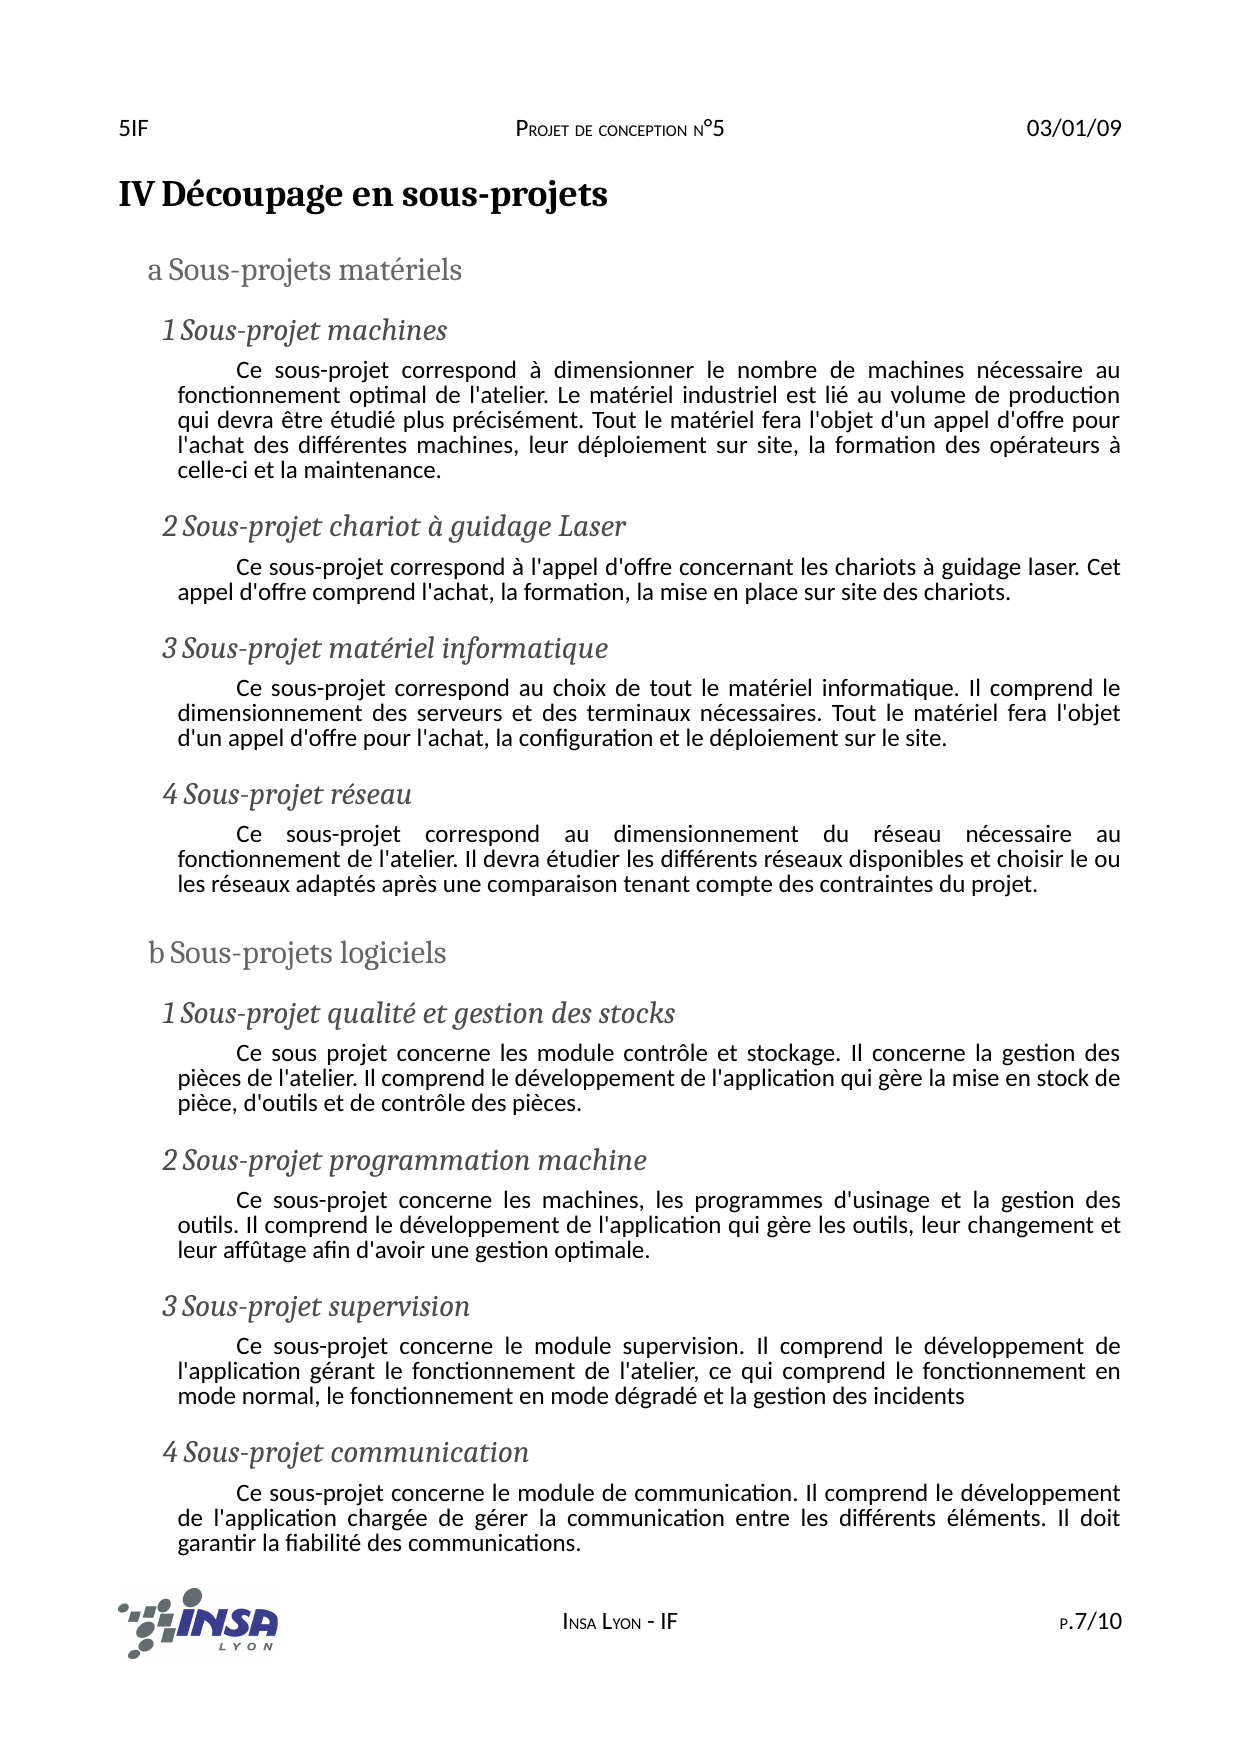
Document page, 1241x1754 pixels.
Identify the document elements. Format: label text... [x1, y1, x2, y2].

text Ce sous projet concerne les module contrôle et stockage. Il concerne la gestion des pièces de l'atelier. Il comprend le développement de l'application qui gère la mise en stock de pièce, d'outils et de contrôle des pièces. [177, 1043, 1122, 1118]
subtitle Sous-projet machines [118, 312, 1122, 348]
text Ce sous-projet correspond à dimensionner le nombre de machines nécessaire au fonctionnement optimal de l'atelier. Le matériel industriel est lié au volume de production qui devra être étudié plus précisément. Tout le matériel fera l'objet d'un appel d'offre pour l'achat des différentes machines, leur déploiement sur site, la formation des opérateurs à celle-ci et la maintenance. [177, 360, 1122, 485]
text Ce sous-projet correspond au dimensionnement du réseau nécessaire au fonctionnement de l'atelier. Il devra étudier les différents réseaux disponibles et choisir le ou les réseaux adaptés après une comparaison tenant compte des contraintes du projet. [177, 824, 1122, 899]
subtitle Sous-projet réseau [118, 776, 1122, 812]
text Ce sous-projet concerne le module supervision. Il comprend le développement de l'application gérant le fonctionnement de l'atelier, ce qui comprend le fonctionnement en mode normal, le fonctionnement en mode dégradé et la gestion des incidents [177, 1336, 1122, 1411]
picture [118, 1588, 278, 1659]
subtitle Sous-projet programmation machine [118, 1142, 1122, 1178]
subtitle Sous-projet communication [118, 1434, 1122, 1470]
subtitle Sous-projet qualité et gestion des stocks [118, 995, 1122, 1031]
text Ce sous-projet concerne les machines, les programmes d'usinage et la gestion des outils. Il comprend le développement de l'application qui gère les outils, leur changement et leur affûtage afin d'avoir une gestion optimale. [177, 1189, 1122, 1264]
subtitle Sous-projet matériel informatique [118, 630, 1122, 666]
subtitle Sous-projets logiciels [118, 934, 1122, 972]
text Ce sous-projet correspond au choix de tout le matériel informatique. Il comprend le dimensionnement des serveurs et des terminaux nécessaires. Tout le matériel fera l'objet d'un appel d'offre pour l'achat, la configuration et le déploiement sur le site. [177, 678, 1122, 753]
subtitle Découpage en sous-projets [118, 173, 1122, 216]
text Ce sous-projet correspond à l'appel d'offre concernant les chariots à guidage laser. Cet appel d'offre comprend l'achat, la formation, la mise en place sur site des chariots. [177, 556, 1122, 606]
subtitle Sous-projet supervision [118, 1288, 1122, 1324]
subtitle Sous-projets matériels [118, 251, 1122, 288]
text Ce sous-projet concerne le module de communication. Il comprend le développement de l'application chargée de gérer la communication entre les différents éléments. Il doit garantir la fiabilité des communications. [177, 1482, 1122, 1557]
subtitle Sous-projet chariot à guidage Laser [118, 508, 1122, 544]
